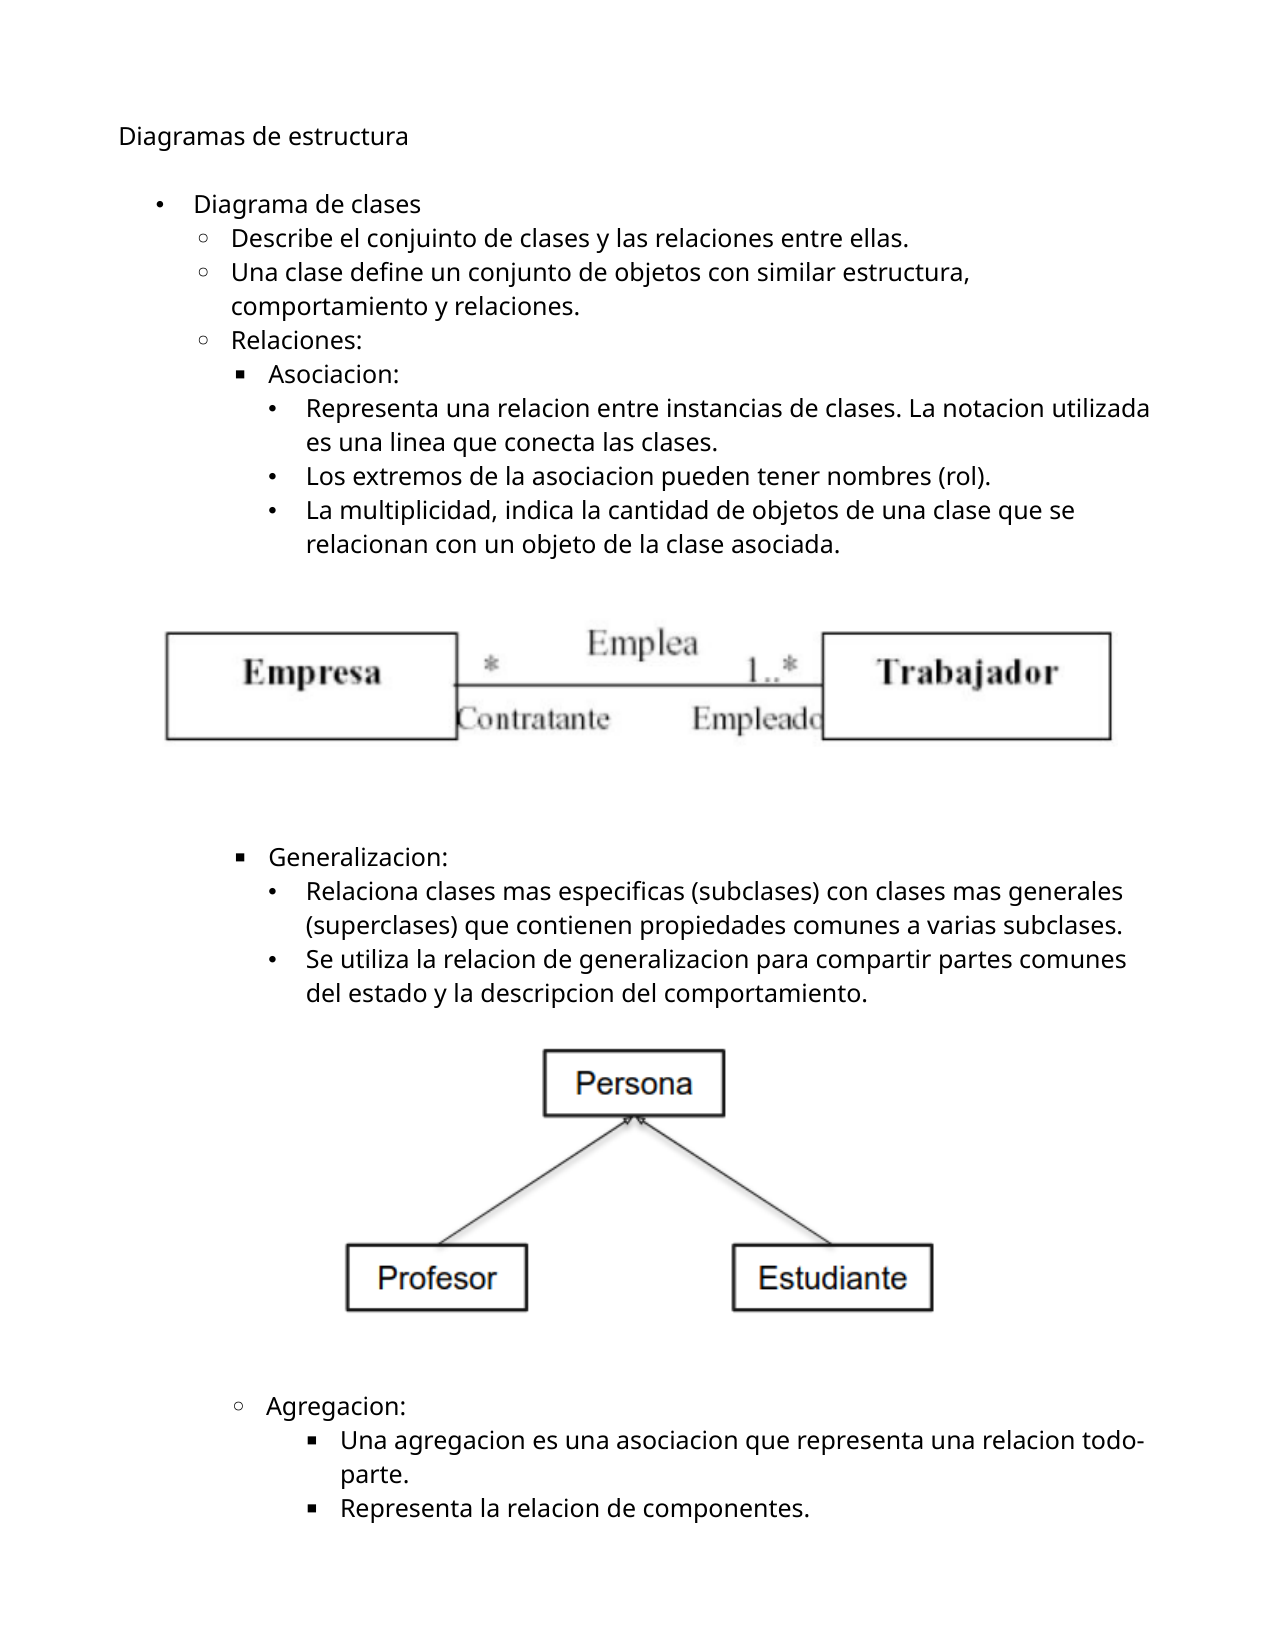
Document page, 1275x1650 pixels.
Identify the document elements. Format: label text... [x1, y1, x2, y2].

list Generalizacion: [231, 840, 1157, 874]
list Relaciona clases mas especificas (subclases) con clases mas generales (superclases) que contienen propiedades comunes a varias subclases. [268, 874, 1157, 942]
list Agregacion: [228, 1389, 1157, 1423]
list Representa la relacion de componentes. [302, 1491, 1157, 1525]
list Una agregacion es una asociacion que representa una relacion todo-parte. [302, 1423, 1157, 1491]
list Diagrama de clases [156, 186, 1157, 220]
list Representa una relacion entre instancias de clases. La notacion utilizada es una linea que conecta las clases. [268, 391, 1157, 459]
list La multiplicidad, indica la cantidad de objetos de una clase que se relacionan con un objeto de la clase asociada. [268, 493, 1157, 561]
list Relaciones: [193, 322, 1157, 357]
list Se utiliza la relacion de generalizacion para compartir partes comunes del estado y la descripcion del comportamiento. [268, 942, 1157, 1010]
list Los extremos de la asociacion pueden tener nombres (rol). [268, 459, 1157, 493]
picture [325, 1044, 950, 1321]
list Describe el conjuinto de clases y las relaciones entre ellas. [193, 220, 1157, 254]
text Diagramas de estructura [118, 118, 1157, 152]
list Una clase define un conjunto de objetos con similar estructura, comportamiento y relaciones. [193, 254, 1157, 322]
picture [157, 595, 1118, 772]
list Asociacion: [231, 357, 1157, 391]
